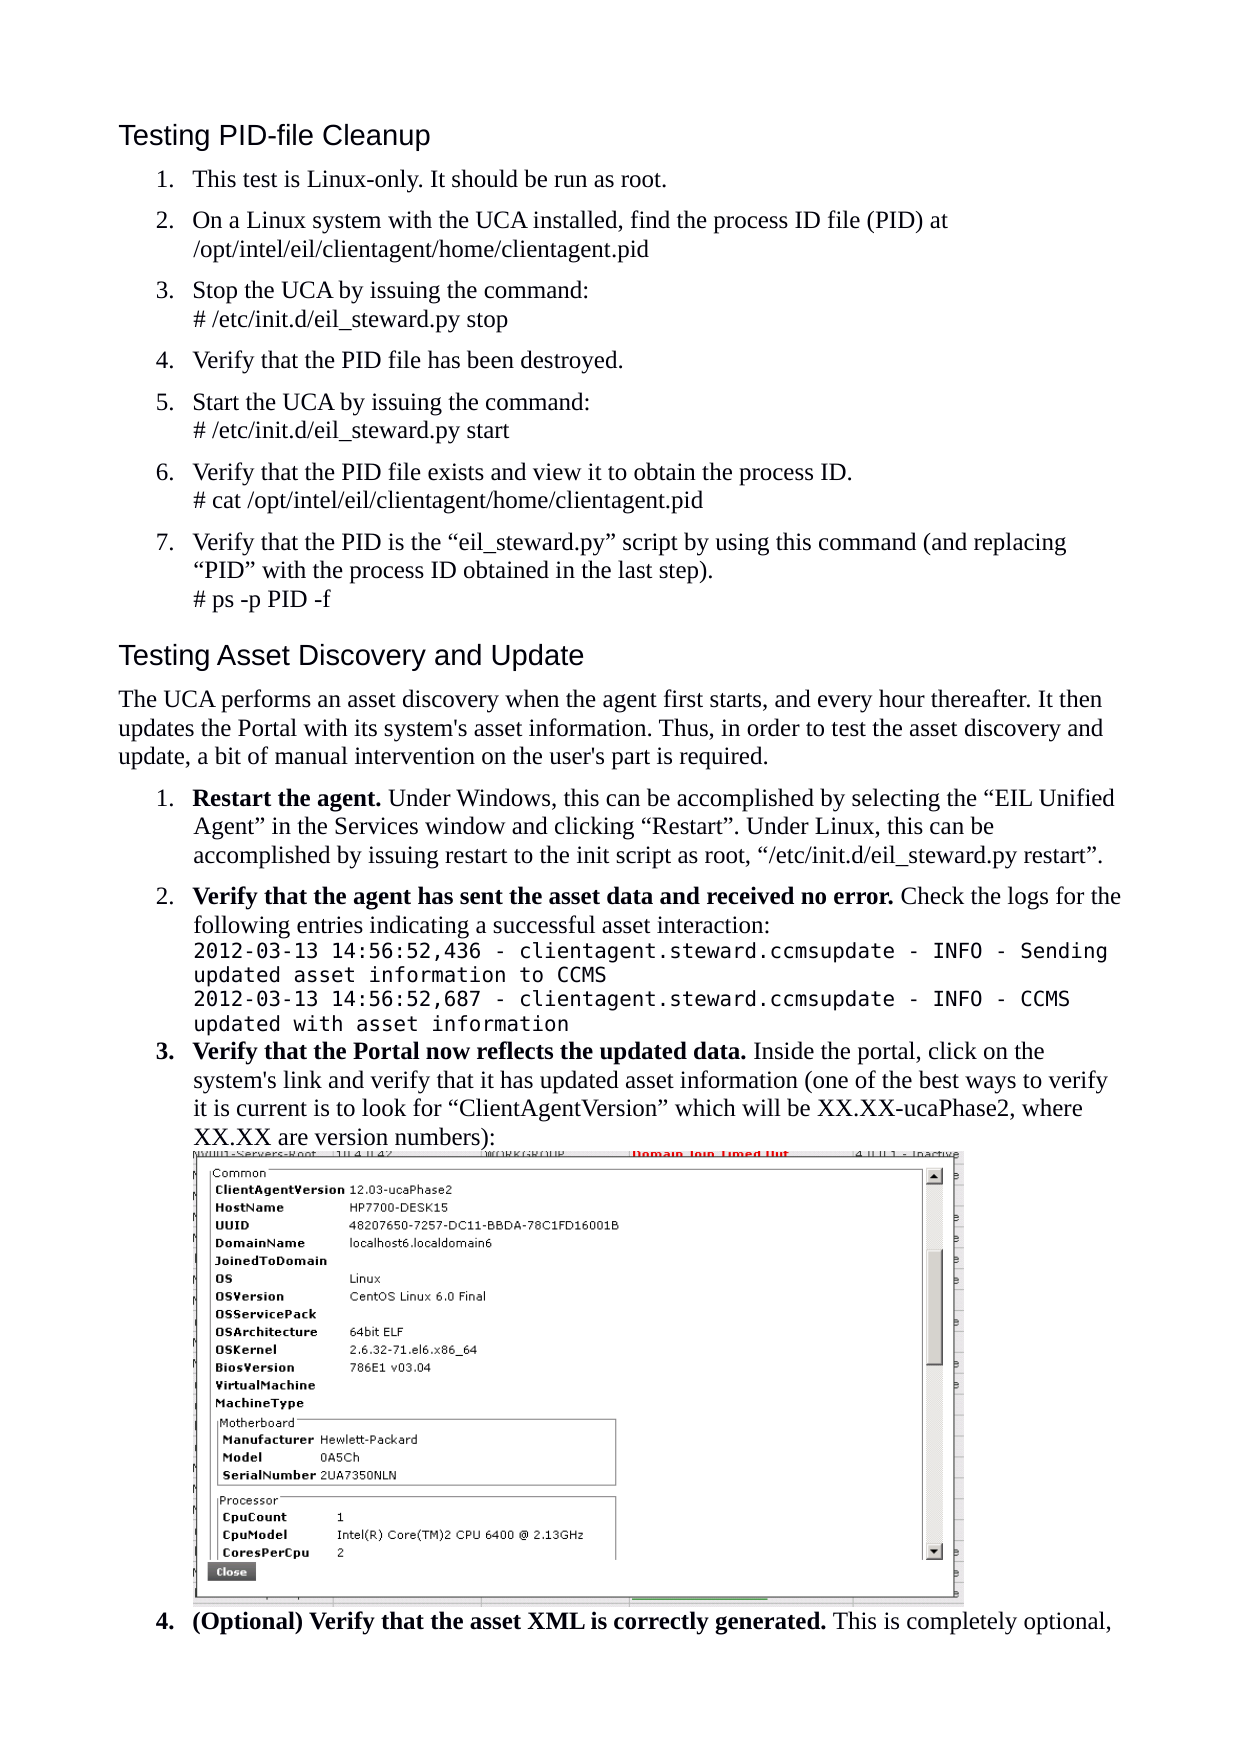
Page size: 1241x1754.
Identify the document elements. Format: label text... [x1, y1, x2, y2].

subtitle Testing Asset Discovery and Update [118, 638, 1122, 671]
list Verify that the PID file exists and view it to obtain the process ID. # cat /opt/intel/eil/clientagent/home/clientagent.pid [156, 457, 1122, 514]
list Restart the agent. Under Windows, this can be accomplished by selecting the “EIL Unified Agent” in the Services window and clicking “Restart”. Under Linux, this can be accomplished by issuing restart to the init script as root, “/etc/init.d/eil_steward.py restart”. [156, 783, 1122, 869]
list On a Linux system with the UCA installed, find the process ID file (PID) at /opt/intel/eil/clientagent/home/clientagent.pid [156, 205, 1122, 263]
list Stop the UCA by issuing the command: # /etc/init.d/eil_steward.py stop [156, 275, 1122, 333]
list This test is Linux-only. It should be run as root. [156, 164, 1122, 193]
list Verify that the agent has sent the asset data and received no error. Check the logs for the following entries indicating a successful asset interaction: 2012-03-13 14:56:52,436 - clientagent.steward.ccmsupdate - INFO - Sending updated asset information to CCMS 2012-03-13 14:56:52,687 - clientagent.steward.ccmsupdate - INFO - CCMS updated with asset information [156, 881, 1122, 1036]
list Verify that the PID is the “eil_steward.py” script by using this command (and replacing “PID” with the process ID obtained in the last step). # ps -p PID -f [156, 527, 1122, 613]
list (Optional) Verify that the asset XML is correctly generated. This is completely optional, [156, 1606, 1122, 1635]
list Start the UCA by issuing the command: # /etc/init.d/eil_steward.py start [156, 387, 1122, 444]
list Verify that the Portal now reflects the updated data. Inside the portal, click on the system's link and verify that it has updated asset information (one of the best ways to verify it is current is to look for “ClientAgentVersion” which will be XX.XX-ucaPhase2, where XX.XX are version numbers): [156, 1036, 1122, 1606]
list Verify that the PID file has been destroyed. [156, 345, 1122, 374]
subtitle Testing PID-file Cleanup [118, 118, 1122, 152]
text The UCA performs an asset discovery when the agent first starts, and every hour thereafter. It then updates the Portal with its system's asset information. Thus, in order to test the asset discovery and update, a bit of manual intervention on the user's part is required. [118, 684, 1122, 770]
picture [193, 1151, 964, 1607]
